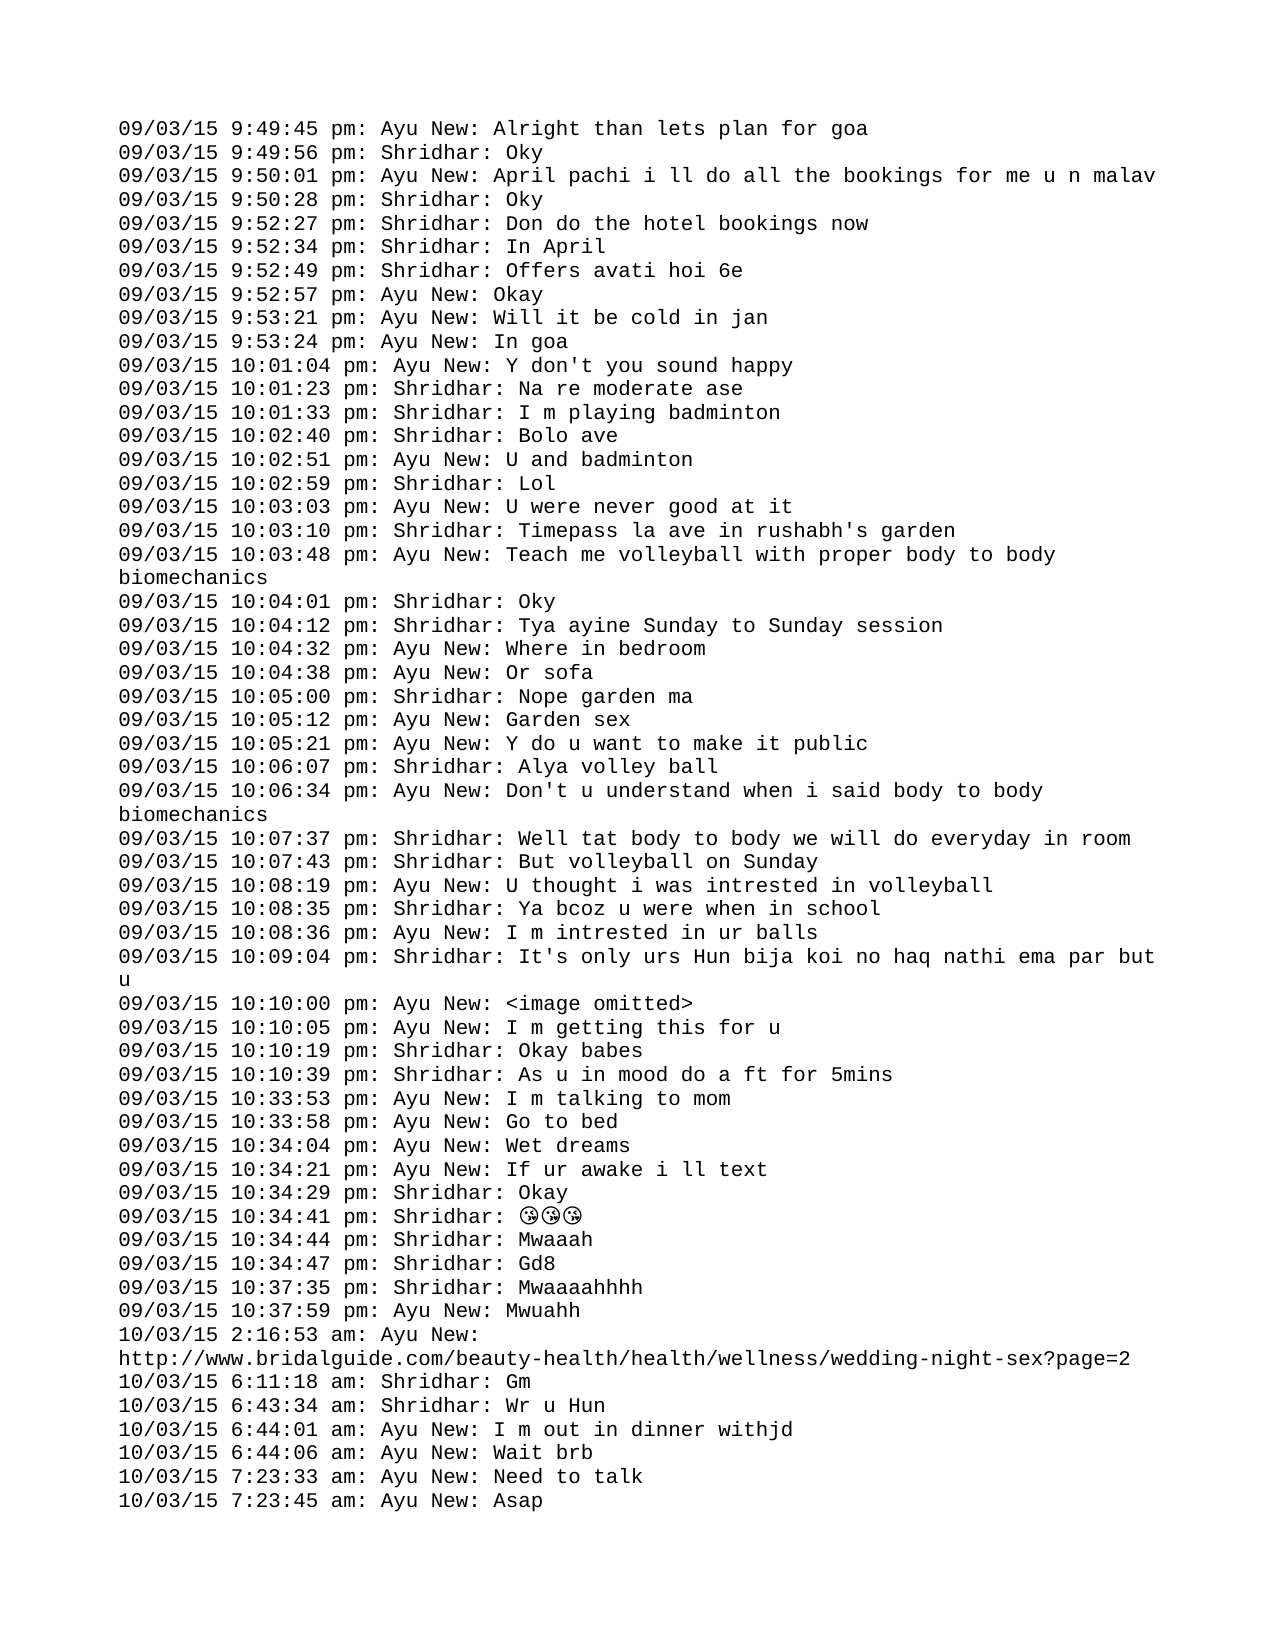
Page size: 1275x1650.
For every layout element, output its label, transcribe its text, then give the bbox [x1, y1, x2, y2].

text 09/03/15 10:04:32 pm: Ayu New: Where in bedroom [118, 638, 1157, 662]
text 09/03/15 10:06:07 pm: Shridhar: Alya volley ball [118, 757, 1157, 780]
text 09/03/15 10:06:34 pm: Ayu New: Don't u understand when i said body to body biomechanics [118, 780, 1157, 827]
text 09/03/15 10:09:04 pm: Shridhar: It's only urs Hun bija koi no haq nathi ema par but u [118, 946, 1157, 993]
text 09/03/15 9:52:27 pm: Shridhar: Don do the hotel bookings now [118, 213, 1157, 236]
text 09/03/15 10:37:35 pm: Shridhar: Mwaaaahhhh [118, 1277, 1157, 1300]
text 09/03/15 10:34:21 pm: Ayu New: If ur awake i ll text [118, 1158, 1157, 1182]
text 09/03/15 10:04:12 pm: Shridhar: Tya ayine Sunday to Sunday session [118, 615, 1157, 638]
text 10/03/15 6:43:34 am: Shridhar: Wr u Hun [118, 1395, 1157, 1419]
text 09/03/15 10:01:33 pm: Shridhar: I m playing badminton [118, 402, 1157, 426]
text 09/03/15 9:50:28 pm: Shridhar: Oky [118, 189, 1157, 213]
text 09/03/15 10:08:35 pm: Shridhar: Ya bcoz u were when in school [118, 898, 1157, 922]
text 09/03/15 9:52:34 pm: Shridhar: In April [118, 236, 1157, 260]
text 09/03/15 10:02:40 pm: Shridhar: Bolo ave [118, 426, 1157, 449]
text 09/03/15 10:04:38 pm: Ayu New: Or sofa [118, 662, 1157, 686]
text 09/03/15 9:52:57 pm: Ayu New: Okay [118, 284, 1157, 307]
text 09/03/15 10:10:19 pm: Shridhar: Okay babes [118, 1040, 1157, 1064]
text 10/03/15 6:44:06 am: Ayu New: Wait brb [118, 1442, 1157, 1466]
text 09/03/15 10:03:03 pm: Ayu New: U were never good at it [118, 496, 1157, 520]
text 09/03/15 10:01:23 pm: Shridhar: Na re moderate ase [118, 378, 1157, 402]
text 09/03/15 10:05:00 pm: Shridhar: Nope garden ma [118, 686, 1157, 709]
text 09/03/15 10:10:00 pm: Ayu New: <image omitted> [118, 993, 1157, 1017]
text 09/03/15 9:49:45 pm: Ayu New: Alright than lets plan for goa [118, 118, 1157, 142]
text 09/03/15 9:50:01 pm: Ayu New: April pachi i ll do all the bookings for me u n malav [118, 165, 1157, 189]
text 09/03/15 10:05:12 pm: Ayu New: Garden sex [118, 709, 1157, 733]
text 10/03/15 7:23:33 am: Ayu New: Need to talk [118, 1466, 1157, 1489]
text 09/03/15 10:34:44 pm: Shridhar: Mwaaah [118, 1229, 1157, 1253]
text 10/03/15 6:44:01 am: Ayu New: I m out in dinner withjd [118, 1419, 1157, 1442]
text 09/03/15 10:34:41 pm: Shridhar: 😘😘😘 [118, 1206, 1157, 1229]
text 09/03/15 10:03:10 pm: Shridhar: Timepass la ave in rushabh's garden [118, 520, 1157, 544]
text 09/03/15 10:02:51 pm: Ayu New: U and badminton [118, 449, 1157, 473]
text 10/03/15 6:11:18 am: Shridhar: Gm [118, 1371, 1157, 1395]
text 09/03/15 10:05:21 pm: Ayu New: Y do u want to make it public [118, 733, 1157, 757]
text 09/03/15 10:01:04 pm: Ayu New: Y don't you sound happy [118, 354, 1157, 378]
text 09/03/15 10:08:36 pm: Ayu New: I m intrested in ur balls [118, 922, 1157, 946]
text 09/03/15 9:52:49 pm: Shridhar: Offers avati hoi 6e [118, 260, 1157, 284]
text 09/03/15 10:34:47 pm: Shridhar: Gd8 [118, 1253, 1157, 1277]
text 10/03/15 7:23:45 am: Ayu New: Asap [118, 1489, 1157, 1513]
text 09/03/15 10:08:19 pm: Ayu New: U thought i was intrested in volleyball [118, 875, 1157, 898]
text 09/03/15 10:04:01 pm: Shridhar: Oky [118, 591, 1157, 615]
text 09/03/15 10:03:48 pm: Ayu New: Teach me volleyball with proper body to body biomechanics [118, 544, 1157, 591]
text 09/03/15 10:10:05 pm: Ayu New: I m getting this for u [118, 1017, 1157, 1040]
text 09/03/15 10:02:59 pm: Shridhar: Lol [118, 473, 1157, 496]
text 09/03/15 9:53:21 pm: Ayu New: Will it be cold in jan [118, 307, 1157, 331]
text 09/03/15 9:53:24 pm: Ayu New: In goa [118, 331, 1157, 354]
text 09/03/15 10:37:59 pm: Ayu New: Mwuahh [118, 1300, 1157, 1324]
text 09/03/15 10:33:58 pm: Ayu New: Go to bed [118, 1111, 1157, 1135]
text 10/03/15 2:16:53 am: Ayu New: http://www.bridalguide.com/beauty-health/health/wellness/wedding-night-sex?page=2 [118, 1324, 1157, 1371]
text 09/03/15 10:34:29 pm: Shridhar: Okay [118, 1182, 1157, 1206]
text 09/03/15 10:07:43 pm: Shridhar: But volleyball on Sunday [118, 851, 1157, 875]
text 09/03/15 10:07:37 pm: Shridhar: Well tat body to body we will do everyday in room [118, 827, 1157, 851]
text 09/03/15 9:49:56 pm: Shridhar: Oky [118, 142, 1157, 165]
text 09/03/15 10:34:04 pm: Ayu New: Wet dreams [118, 1135, 1157, 1158]
text 09/03/15 10:33:53 pm: Ayu New: I m talking to mom [118, 1088, 1157, 1111]
text 09/03/15 10:10:39 pm: Shridhar: As u in mood do a ft for 5mins [118, 1064, 1157, 1088]
